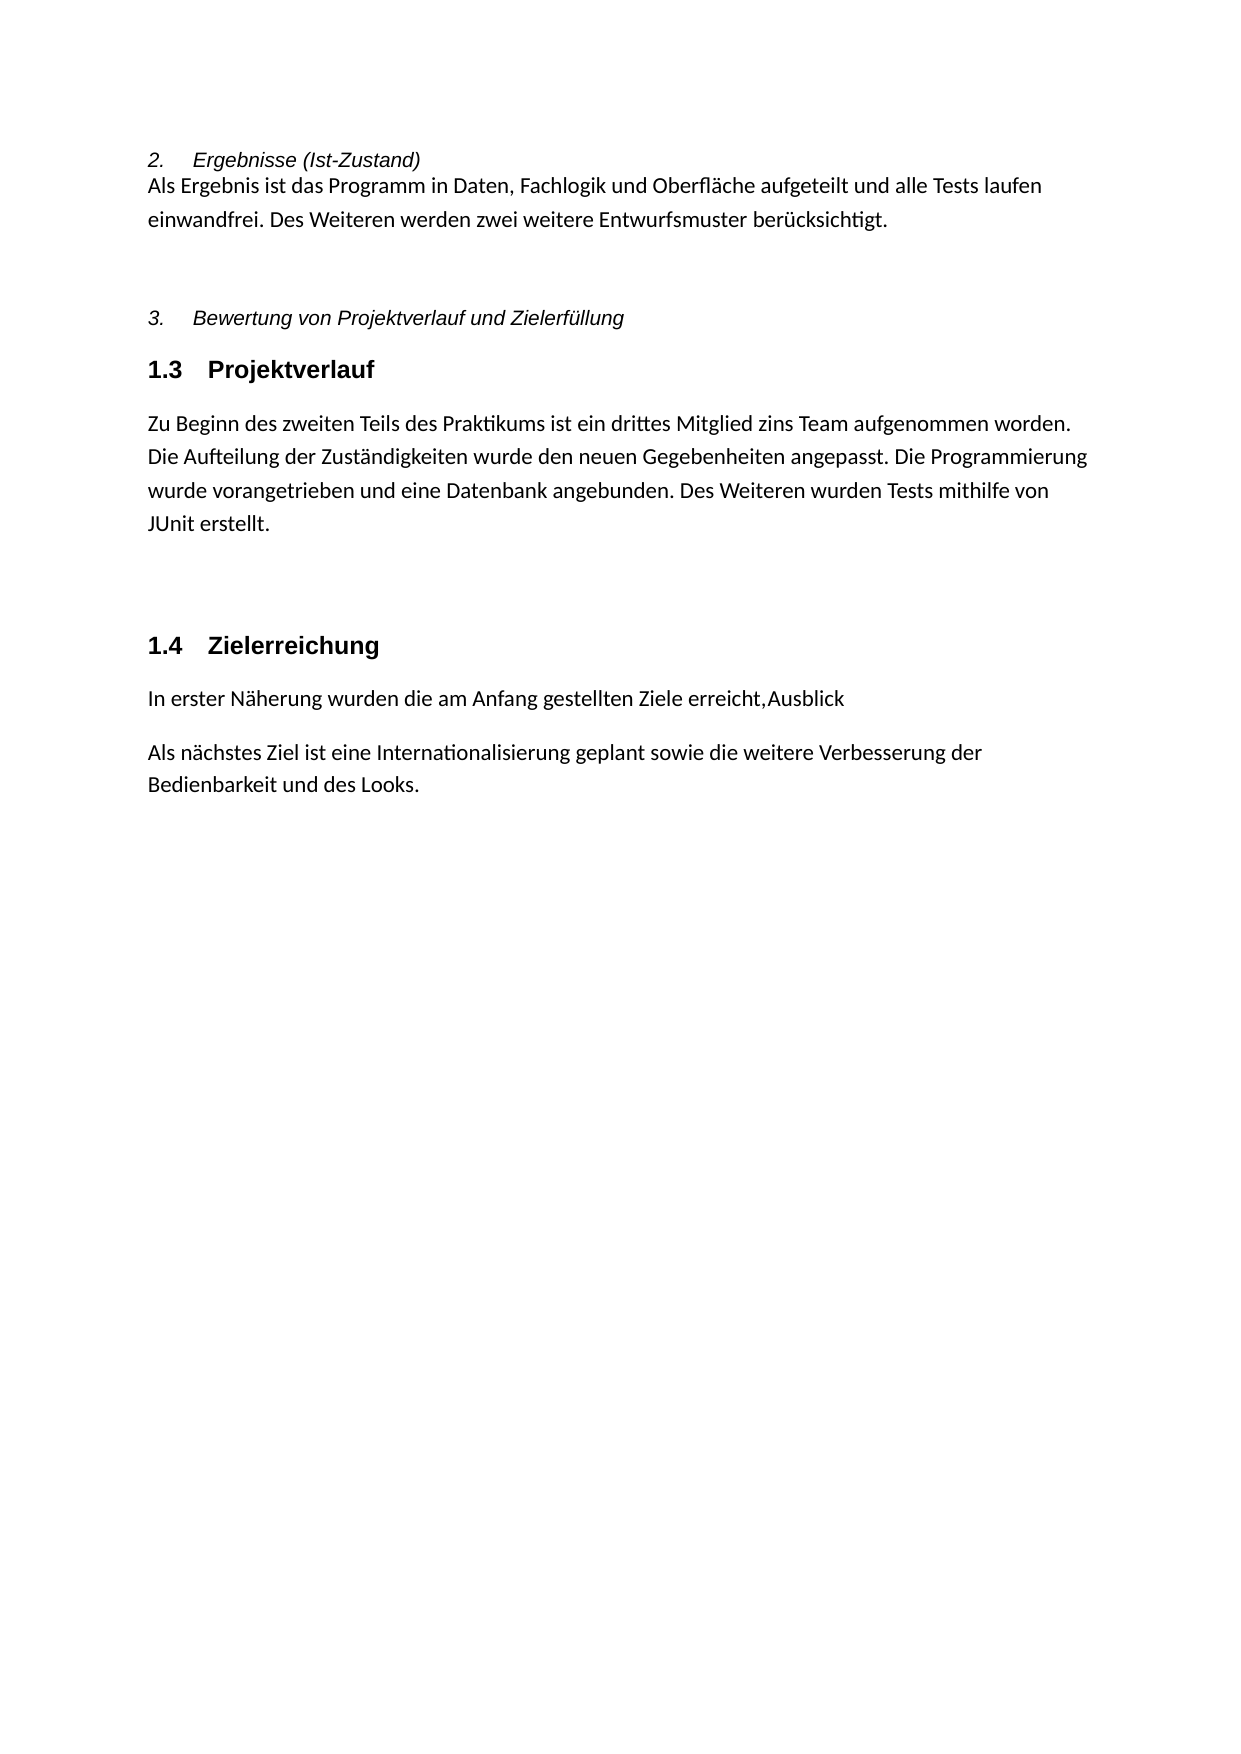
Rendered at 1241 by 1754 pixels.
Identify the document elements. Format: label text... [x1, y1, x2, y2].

text In erster Näherung wurden die am Anfang gestellten Ziele erreicht,Ausblick [148, 684, 1093, 713]
text Als Ergebnis ist das Programm in Daten, Fachlogik und Oberfläche aufgeteilt und alle Tests laufen einwandfrei. Des Weiteren werden zwei weitere Entwurfsmuster berücksichtigt. [148, 172, 1093, 233]
text Zu Beginn des zweiten Teils des Praktikums ist ein drittes Mitglied zins Team aufgenommen worden. Die Aufteilung der Zuständigkeiten wurde den neuen Gegebenheiten angepasst. Die Programmierung wurde vorangetrieben und eine Datenbank angebunden. Des Weiteren wurden Tests mithilfe von JUnit erstellt. [148, 409, 1093, 538]
subtitle Bewertung von Projektverlauf und Zielerfüllung [148, 306, 1093, 330]
list Projektverlauf [148, 355, 1093, 384]
list Zielerreichung [148, 631, 1093, 659]
subtitle Ergebnisse (Ist-Zustand) [148, 148, 1093, 172]
text Als nächstes Ziel ist eine Internationalisierung geplant sowie die weitere Verbesserung der Bedienbarkeit und des Looks. [148, 738, 1093, 798]
